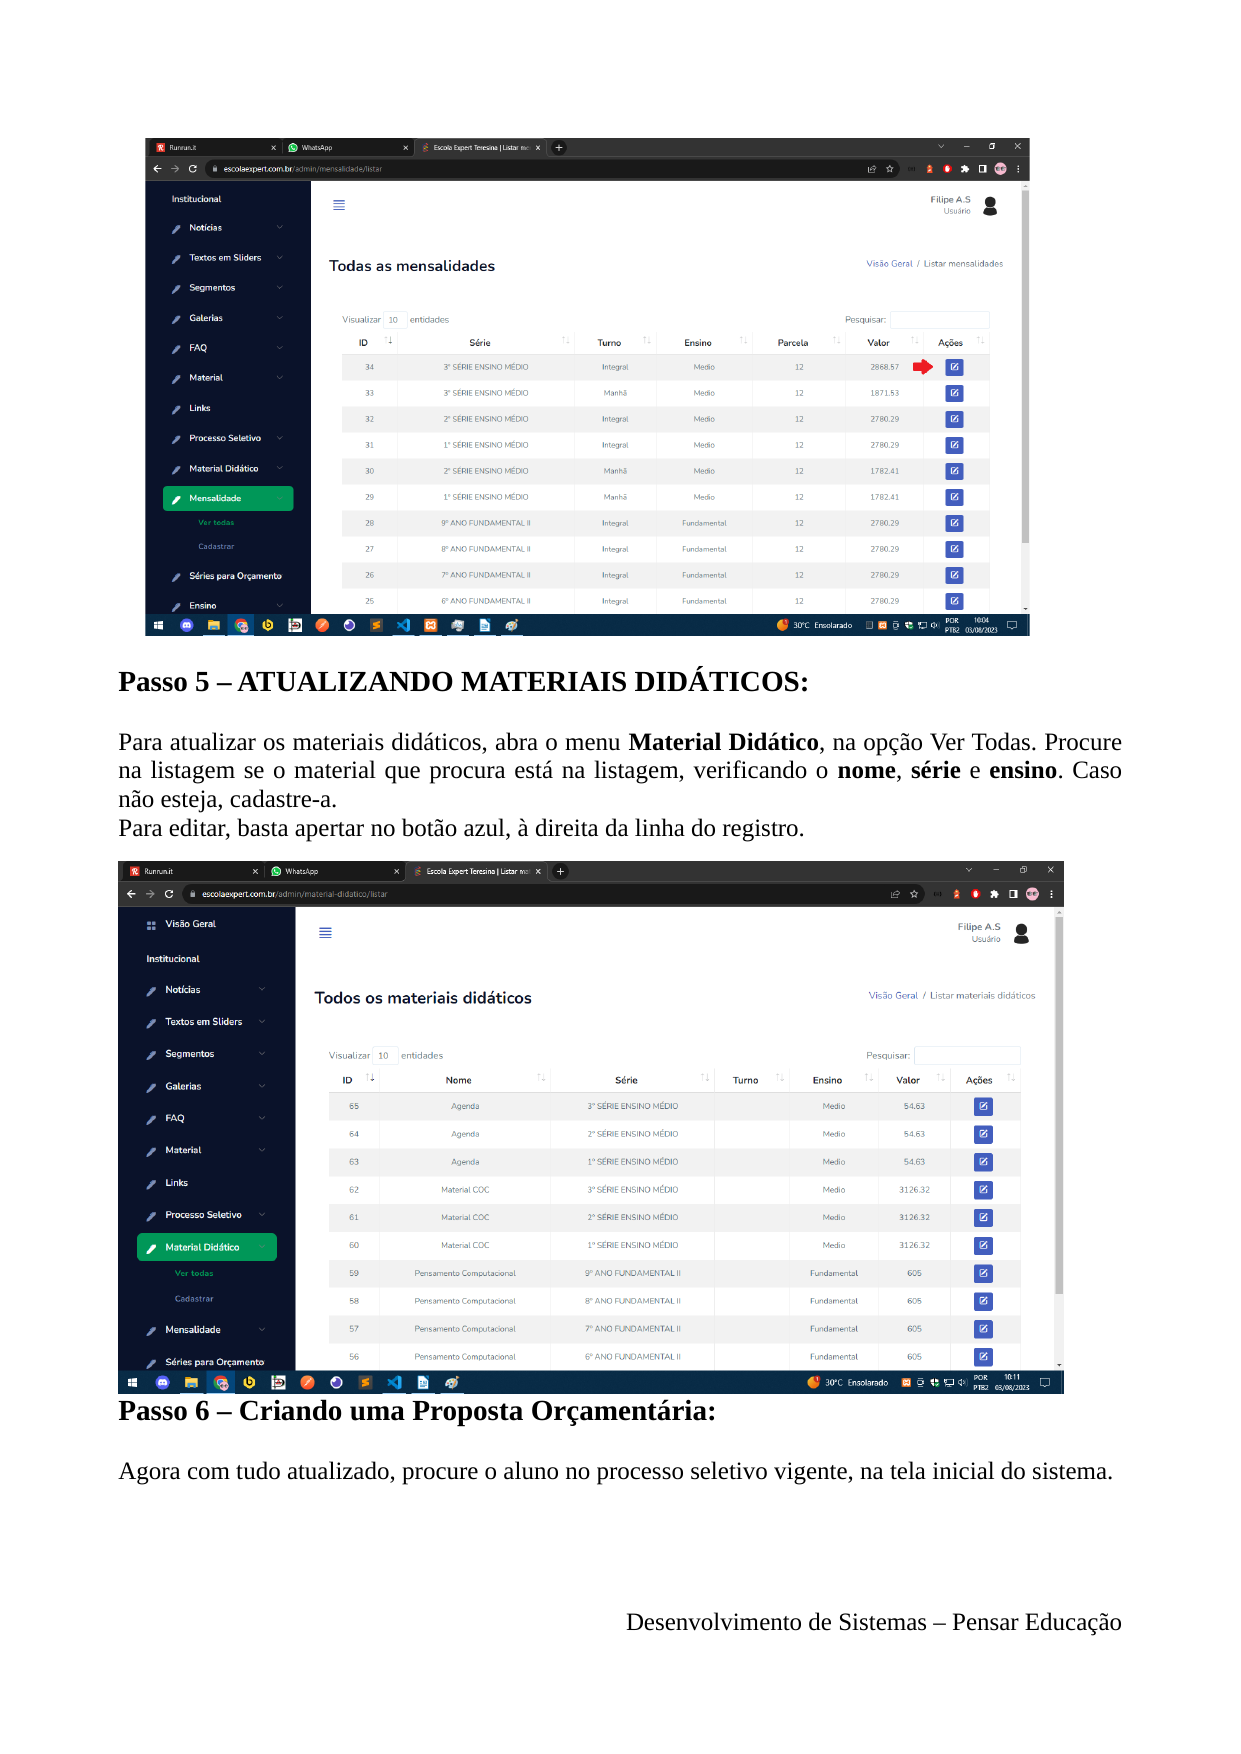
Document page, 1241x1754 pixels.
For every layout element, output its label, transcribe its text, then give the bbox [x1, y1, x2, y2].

picture [145, 138, 1030, 636]
text Passo 5 – ATUALIZANDO MATERIAIS DIDÁTICOS: [118, 664, 1122, 698]
picture [118, 861, 1064, 1394]
text Para editar, basta apertar no botão azul, à direita da linha do registro. [118, 813, 1122, 842]
text Passo 6 – Criando uma Proposta Orçamentária: [118, 1189, 1122, 1427]
text Para atualizar os materiais didáticos, abra o menu Material Didático, na opção Ver Todas. Procure na listagem se o material que procura está na listagem, verificando o nome, série e ensino. Caso não esteja, cadastre-a. [118, 727, 1122, 813]
text Agora com tudo atualizado, procure o aluno no processo seletivo vigente, na tela inicial do sistema. [118, 1456, 1122, 1484]
